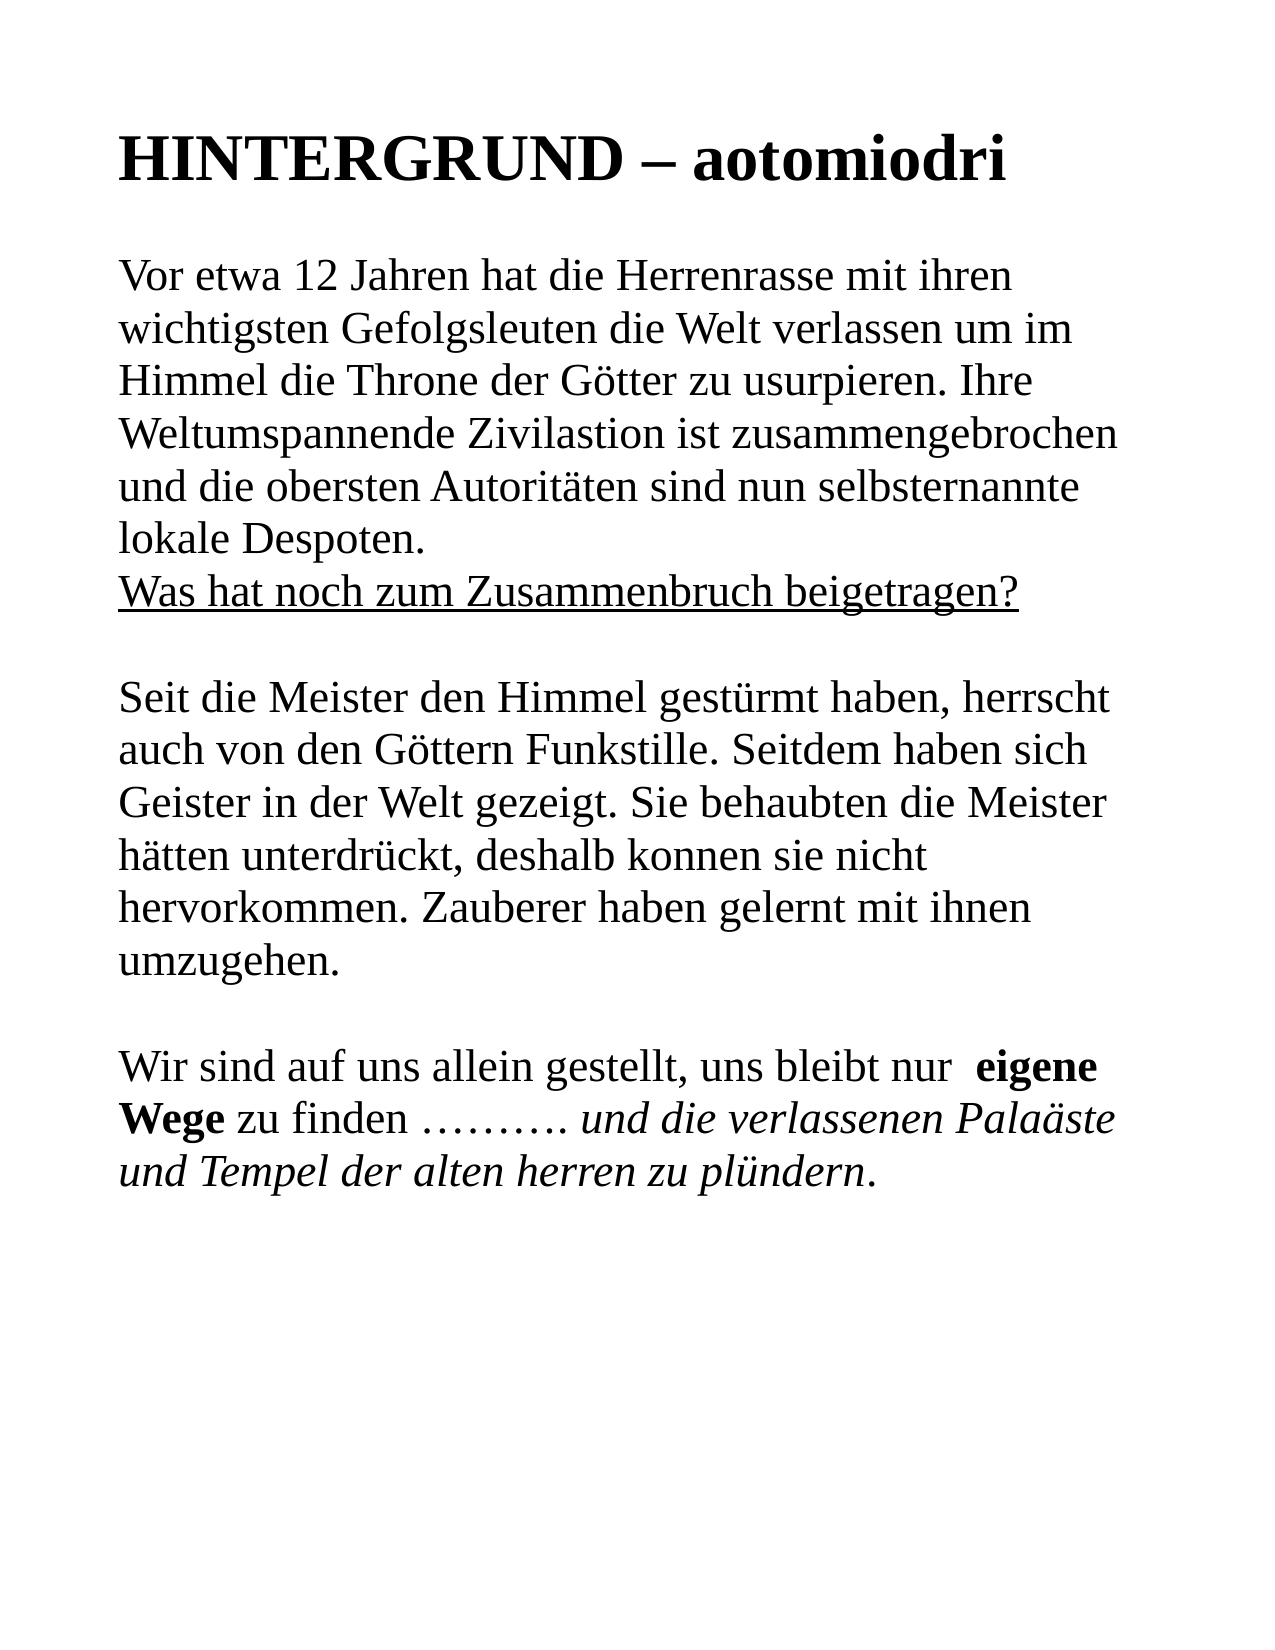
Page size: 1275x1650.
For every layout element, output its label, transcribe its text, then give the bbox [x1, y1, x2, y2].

text Vor etwa 12 Jahren hat die Herrenrasse mit ihren wichtigsten Gefolgsleuten die Welt verlassen um im Himmel die Throne der Götter zu usurpieren. Ihre Weltumspannende Zivilastion ist zusammengebrochen und die obersten Autoritäten sind nun selbsternannte lokale Despoten. [118, 247, 1157, 564]
text Wir sind auf uns allein gestellt, uns bleibt nur eigene Wege zu finden ………. und die verlassenen Palaäste und Tempel der alten herren zu plündern. [118, 1038, 1157, 1196]
text HINTERGRUND – aotomiodri [118, 118, 1157, 195]
text Was hat noch zum Zusammenbruch beigetragen? [118, 564, 1157, 616]
text Seit die Meister den Himmel gestürmt haben, herrscht auch von den Göttern Funkstille. Seitdem haben sich Geister in der Welt gezeigt. Sie behaubten die Meister hätten unterdrückt, deshalb konnen sie nicht hervorkommen. Zauberer haben gelernt mit ihnen umzugehen. [118, 669, 1157, 985]
